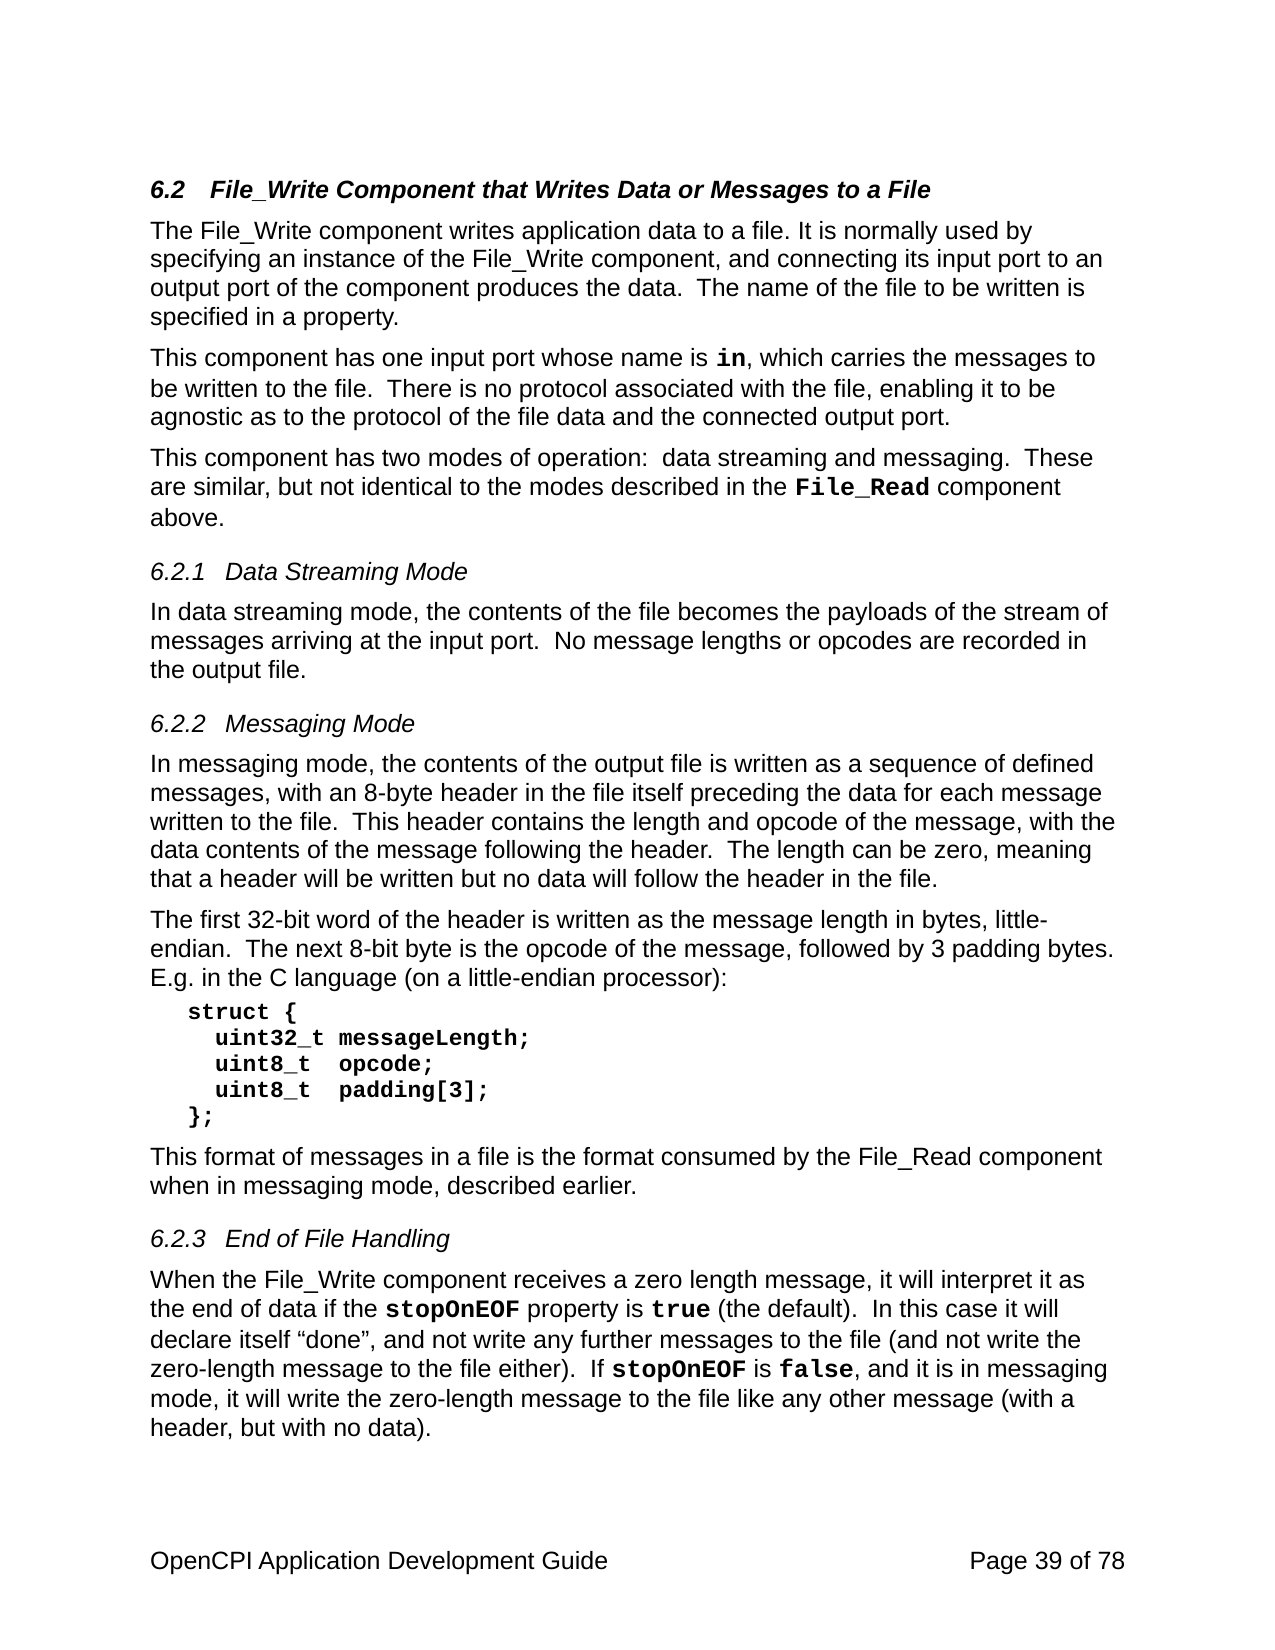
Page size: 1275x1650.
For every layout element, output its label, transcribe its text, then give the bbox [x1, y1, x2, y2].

text When the File_Write component receives a zero length message, it will interpret it as the end of data if the stopOnEOF property is true (the default). In this case it will declare itself “done”, and not write any further messages to the file (and not write the zero-length message to the file either). If stopOnEOF is false, and it is in messaging mode, it will write the zero-length message to the file like any other message (with a header, but with no data). [150, 1265, 1125, 1442]
text This format of messages in a file is the format consumed by the File_Read component when in messaging mode, described earlier. [150, 1142, 1125, 1199]
text The File_Write component writes application data to a file. It is normally used by specifying an instance of the File_Write component, and connecting its input port to an output port of the component produces the data. The name of the file to be written is specified in a property. [150, 216, 1125, 331]
text This component has one input port whose name is in, which carries the messages to be written to the file. There is no protocol associated with the file, enabling it to be agnostic as to the protocol of the file data and the connected output port. [150, 343, 1125, 431]
text This component has two modes of operation: data streaming and messaging. These are similar, but not identical to the modes described in the File_Read component above. [150, 443, 1125, 532]
subtitle File_Write Component that Writes Data or Messages to a File [150, 175, 1125, 204]
subtitle Data Streaming Mode [150, 557, 1125, 585]
subtitle Messaging Mode [150, 708, 1125, 737]
subtitle End of File Handling [150, 1224, 1125, 1253]
text In messaging mode, the contents of the output file is written as a sequence of defined messages, with an 8-byte header in the file itself preceding the data for each message written to the file. This header contains the length and opcode of the message, with the data contents of the message following the header. The length can be zero, meaning that a header will be written but no data will follow the header in the file. [150, 749, 1125, 893]
text The first 32-bit word of the header is written as the message length in bytes, little-endian. The next 8-bit byte is the opcode of the message, followed by 3 padding bytes. E.g. in the C language (on a little-endian processor): [150, 905, 1125, 991]
text In data streaming mode, the contents of the file becomes the payloads of the stream of messages arriving at the input port. No message lengths or opcodes are recorded in the output file. [150, 597, 1125, 683]
text struct { uint32_t messageLength; uint8_t opcode; uint8_t padding[3]; }; [187, 1000, 1125, 1130]
